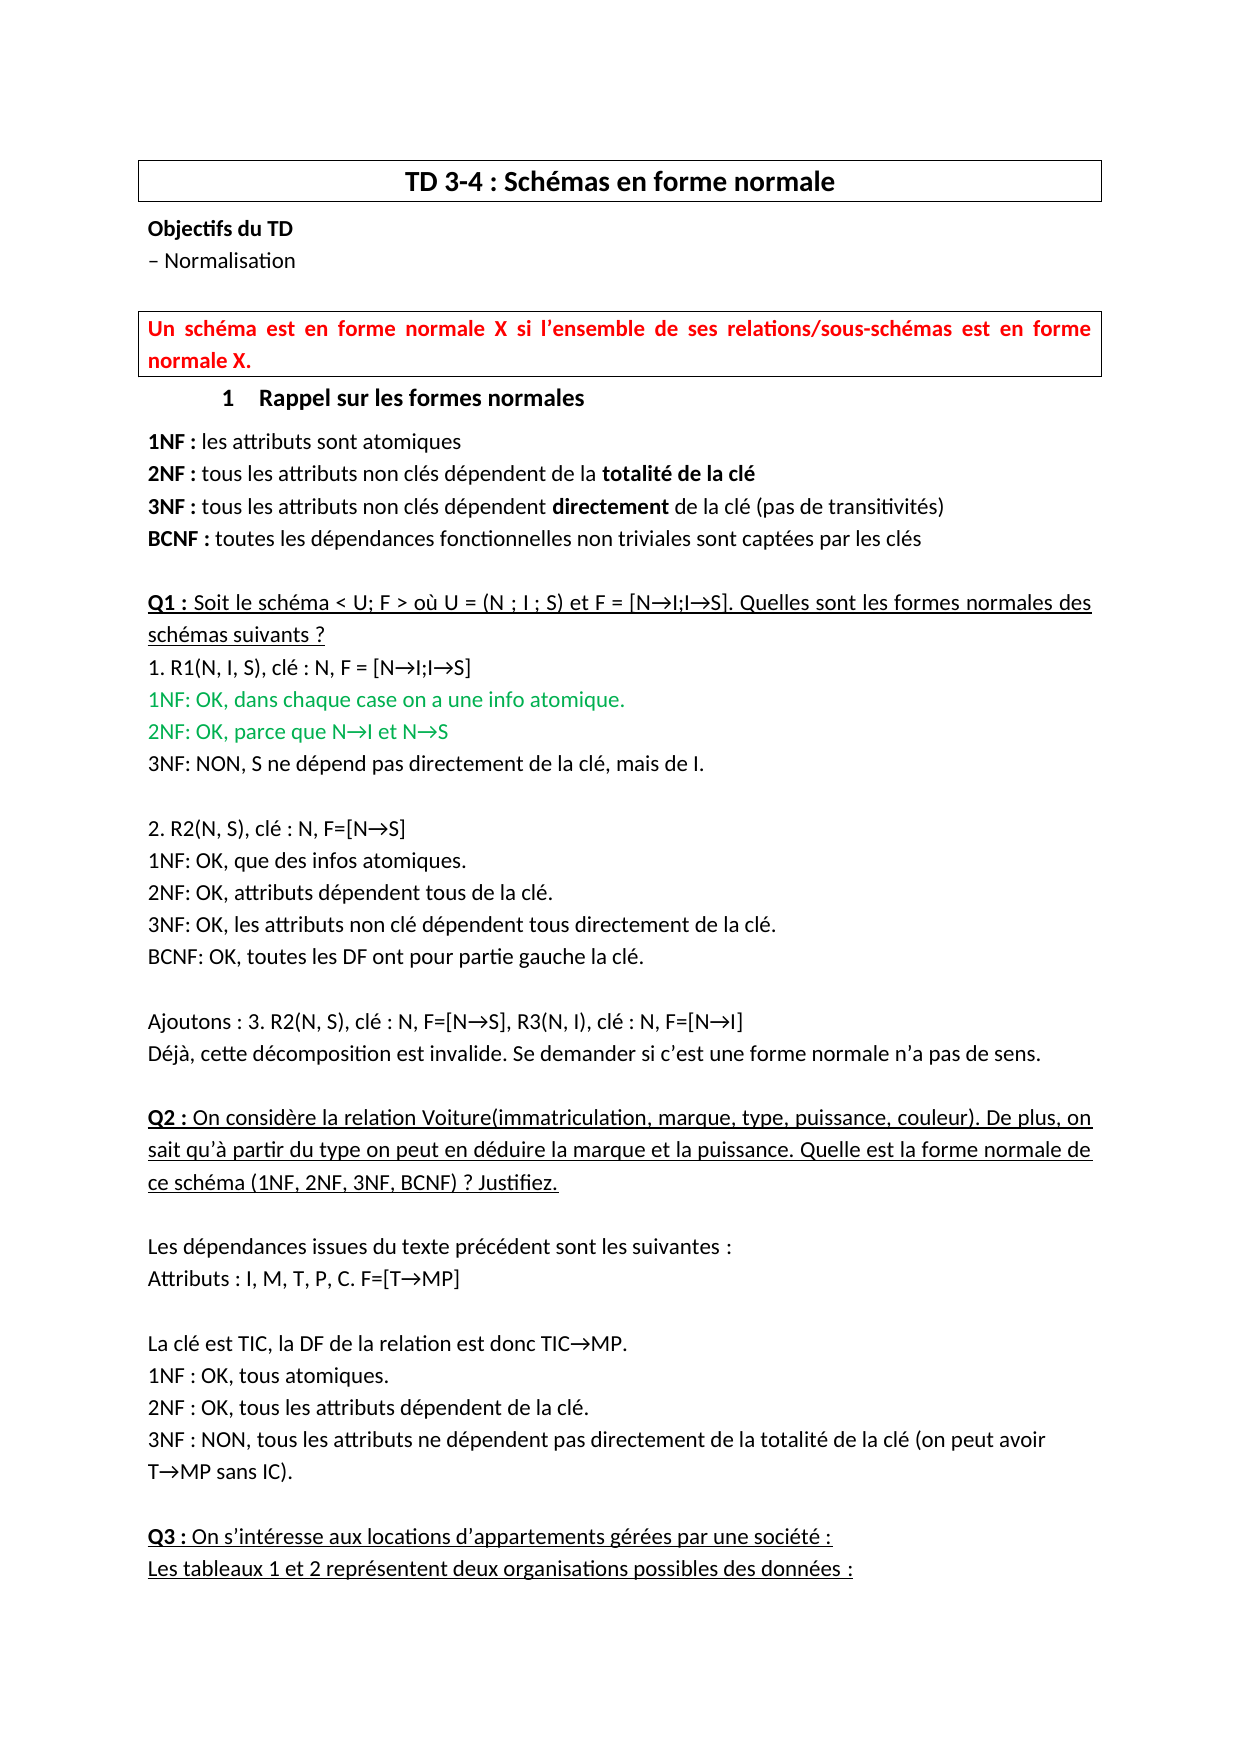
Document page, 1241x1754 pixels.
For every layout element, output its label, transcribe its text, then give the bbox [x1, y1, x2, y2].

text Q2 : On considère la relation Voiture(immatriculation, marque, type, puissance, couleur). De plus, on [148, 1103, 1093, 1127]
text 1NF : les attributs sont atomiques [148, 427, 1093, 455]
text Q1 : Soit le schéma < U; F > où U = (N ; I ; S) et F = [N→I;I→S]. Quelles sont les formes normales des schémas suivants ? [148, 588, 1093, 648]
text 3NF: NON, S ne dépend pas directement de la clé, mais de I. [148, 749, 1093, 777]
text La clé est TIC, la DF de la relation est donc TIC→MP. [148, 1329, 1093, 1357]
text Objectifs du TD [148, 214, 1093, 242]
text 2NF: OK, parce que N→I et N→S [148, 717, 1093, 745]
text BCNF : toutes les dépendances fonctionnelles non triviales sont captées par les clés [148, 524, 1093, 552]
text Déjà, cette décomposition est invalide. Se demander si c’est une forme normale n’a pas de sens. [148, 1039, 1093, 1067]
text 1. R1(N, I, S), clé : N, F = [N→I;I→S] [148, 653, 1093, 681]
text – Normalisation [148, 247, 1093, 275]
text 3NF : tous les attributs non clés dépendent directement de la clé (pas de transitivités) [148, 492, 1093, 520]
text 1NF : OK, tous atomiques. 2NF : OK, tous les attributs dépendent de la clé. [148, 1361, 1093, 1421]
text Les tableaux 1 et 2 représentent deux organisations possibles des données : [148, 1554, 1093, 1582]
subtitle TD 3-4 : Schémas en forme normale [139, 161, 1101, 201]
text ce schéma (1NF, 2NF, 3NF, BCNF) ? Justifiez. [148, 1161, 1093, 1196]
text 1NF: OK, dans chaque case on a une info atomique. [148, 685, 1093, 713]
text Q3 : On s’intéresse aux locations d’appartements gérées par une société : [148, 1522, 1093, 1550]
text 3NF : NON, tous les attributs ne dépendent pas directement de la totalité de la clé (on peut avoir T→MP sans IC). [148, 1425, 1093, 1485]
text Ajoutons : 3. R2(N, S), clé : N, F=[N→S], R3(N, I), clé : N, F=[N→I] [148, 1007, 1093, 1035]
text 2NF : tous les attributs non clés dépendent de la totalité de la clé [148, 459, 1093, 488]
text 2. R2(N, S), clé : N, F=[N→S] [148, 814, 1093, 842]
text 1NF: OK, que des infos atomiques. 2NF: OK, attributs dépendent tous de la clé. 3NF: OK, les attributs non clé dépendent tous directement de la clé. BCNF: OK, toutes les DF ont pour partie gauche la clé. [148, 846, 1093, 970]
text Les dépendances issues du texte précédent sont les suivantes : [148, 1232, 1093, 1260]
text Attributs : I, M, T, P, C. F=[T→MP] [148, 1264, 1093, 1292]
text sait qu’à partir du type on peut en déduire la marque et la puissance. Quelle est la forme normale de [148, 1129, 1093, 1160]
subtitle Rappel sur les formes normales [221, 382, 1093, 412]
text Un schéma est en forme normale X si l’ensemble de ses relations/sous-schémas est en forme normale X. [139, 312, 1101, 376]
